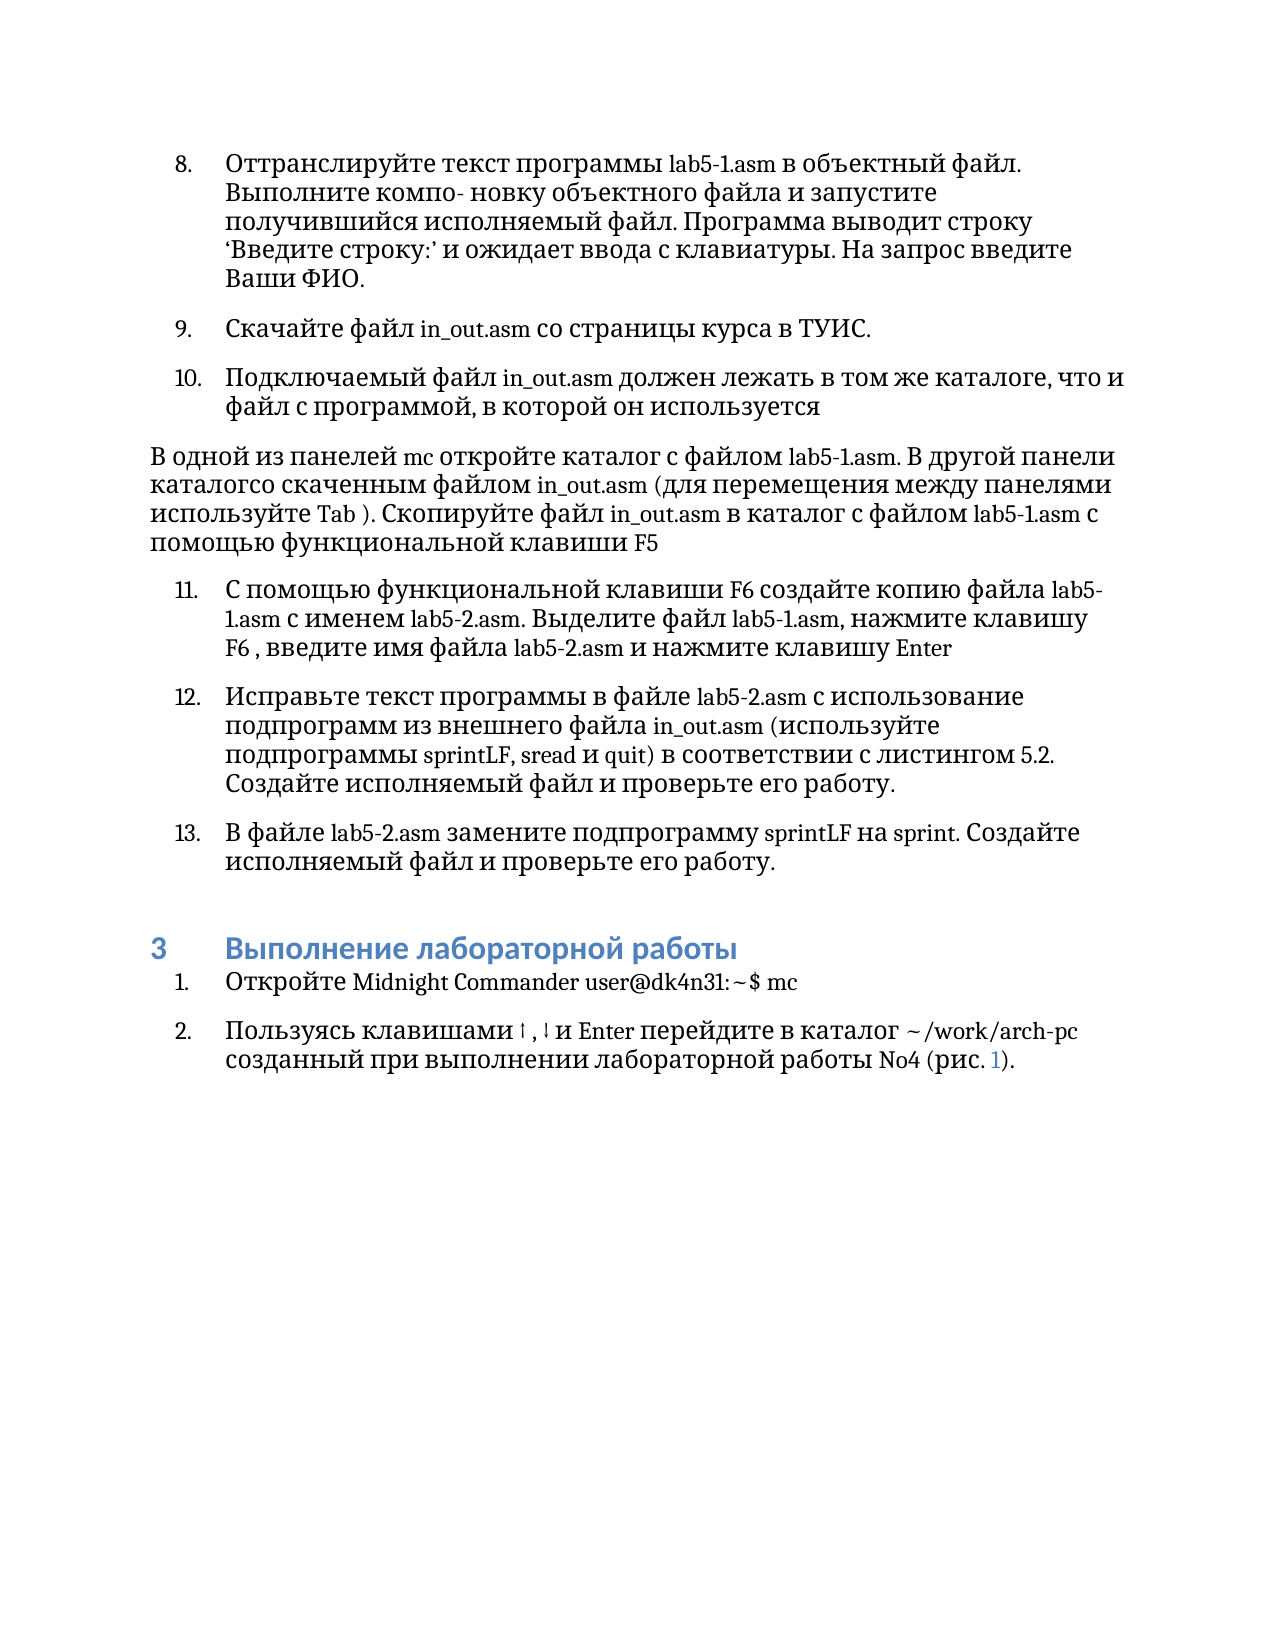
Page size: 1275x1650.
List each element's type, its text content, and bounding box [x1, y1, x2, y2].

list Подключаемый файл in_out.asm должен лежать в том же каталоге, что и файл с программой, в которой он используется [175, 364, 1125, 422]
list Пользуясь клавишами ↑ , ↓ и Enter перейдите в каталог ~/work/arch-pc созданный при выполнении лабораторной работы No4 (рис. 1). [175, 1017, 1125, 1074]
list В файле lab5-2.asm замените подпрограмму sprintLF на sprint. Создайте исполняемый файл и проверьте его работу. [175, 819, 1125, 877]
subtitle 3 Выполнение лабораторной работы [150, 927, 1125, 967]
list Исправьте текст программы в файле lab5-2.asm с использование подпрограмм из внешнего файла in_out.asm (используйте подпрограммы sprintLF, sread и quit) в соответствии с листингом 5.2. Создайте исполняемый файл и проверьте его работу. [175, 683, 1125, 798]
list Оттранслируйте текст программы lab5-1.asm в объектный файл. Выполните компо- новку объектного файла и запустите получившийся исполняемый файл. Программа выводит строку ‘Введите строку:’ и ожидает ввода с клавиатуры. На запрос введите Ваши ФИО. [175, 150, 1125, 294]
list С помощью функциональной клавиши F6 создайте копию файла lab5-1.asm с именем lab5-2.asm. Выделите файл lab5-1.asm, нажмите клавишу F6 , введите имя файла lab5-2.asm и нажмите клавишу Enter [175, 576, 1125, 662]
text В одной из панелей mc откройте каталог с файлом lab5-1.asm. В другой панели каталогсо скаченным файлом in_out.asm (для перемещения между панелями используйте Tab ). Скопируйте файл in_out.asm в каталог с файлом lab5-1.asm с помощью функциональной клавиши F5 [150, 442, 1125, 557]
list Скачайте файл in_out.asm со страницы курса в ТУИС. [175, 314, 1125, 343]
list Откройте Midnight Commander user@dk4n31:~$ mc [175, 967, 1125, 996]
